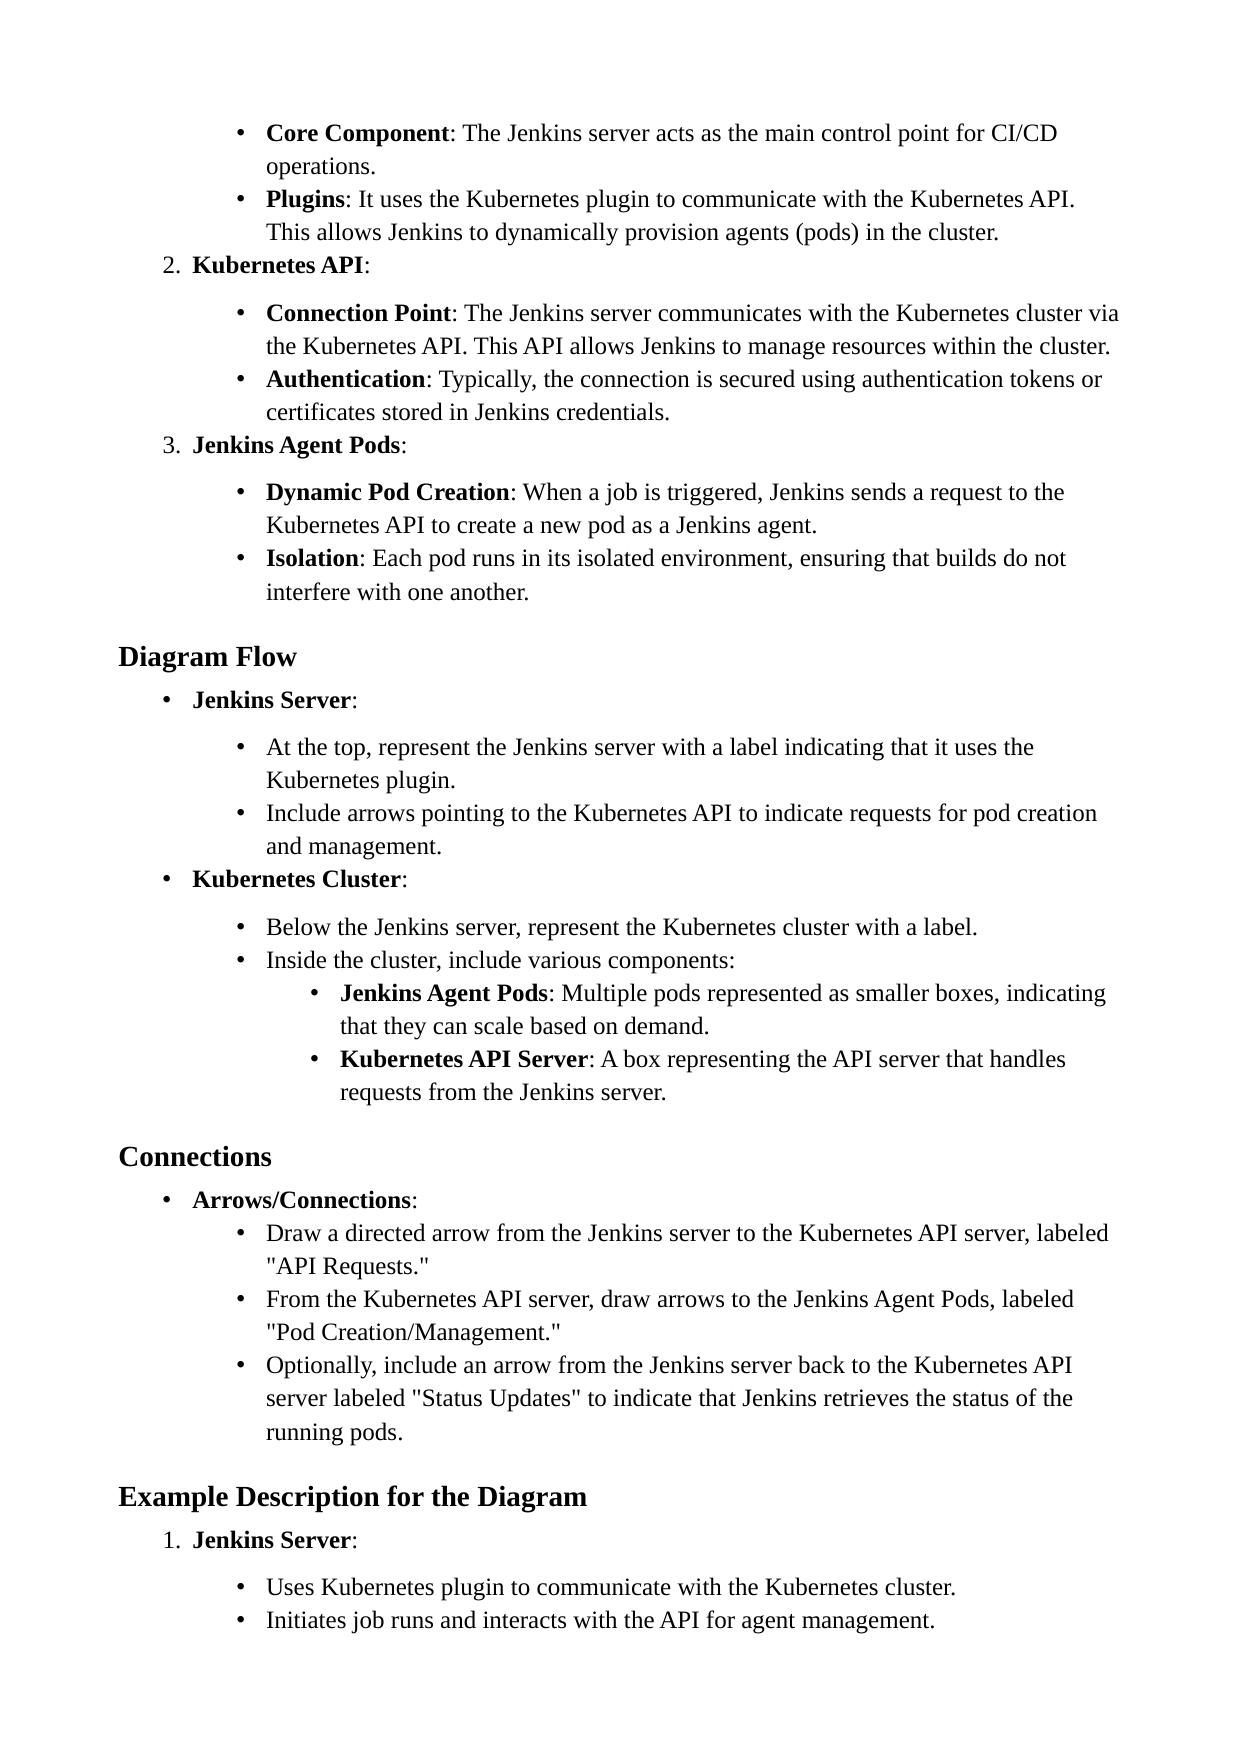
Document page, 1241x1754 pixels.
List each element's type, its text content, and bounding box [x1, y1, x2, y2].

list Authentication: Typically, the connection is secured using authentication tokens or certificates stored in Jenkins credentials. [236, 364, 1122, 426]
list Draw a directed arrow from the Jenkins server to the Kubernetes API server, labeled "API Requests." [236, 1218, 1122, 1280]
list Inside the cluster, include various components: [236, 945, 1122, 974]
list Initiates job runs and interacts with the API for agent management. [236, 1605, 1122, 1634]
list Connection Point: The Jenkins server communicates with the Kubernetes cluster via the Kubernetes API. This API allows Jenkins to manage resources within the cluster. [236, 298, 1122, 359]
list Optionally, include an arrow from the Jenkins server back to the Kubernetes API server labeled "Status Updates" to indicate that Jenkins retrieves the status of the running pods. [236, 1351, 1122, 1445]
list Kubernetes API: [162, 250, 1122, 279]
list Below the Jenkins server, represent the Kubernetes cluster with a label. [236, 912, 1122, 941]
list Core Component: The Jenkins server acts as the main control point for CI/CD operations. [236, 118, 1122, 180]
subtitle Connections [118, 1139, 1122, 1173]
subtitle Example Description for the Diagram [118, 1479, 1122, 1512]
list Kubernetes Cluster: [162, 864, 1122, 893]
list Uses Kubernetes plugin to communicate with the Kubernetes cluster. [236, 1572, 1122, 1601]
list Include arrows pointing to the Kubernetes API to indicate requests for pod creation and management. [236, 798, 1122, 860]
subtitle Diagram Flow [118, 639, 1122, 672]
list From the Kubernetes API server, draw arrows to the Jenkins Agent Pods, labeled "Pod Creation/Management." [236, 1284, 1122, 1346]
list Isolation: Each pod runs in its isolated environment, ensuring that builds do not interfere with one another. [236, 543, 1122, 605]
list Jenkins Agent Pods: Multiple pods represented as smaller boxes, indicating that they can scale based on demand. [310, 978, 1122, 1040]
list Plugins: It uses the Kubernetes plugin to communicate with the Kubernetes API. This allows Jenkins to dynamically provision agents (pods) in the cluster. [236, 184, 1122, 246]
list Jenkins Agent Pods: [162, 430, 1122, 459]
list Arrows/Connections: [162, 1185, 1122, 1214]
list At the top, represent the Jenkins server with a label indicating that it uses the Kubernetes plugin. [236, 732, 1122, 794]
list Dynamic Pod Creation: When a job is triggered, Jenkins sends a request to the Kubernetes API to create a new pod as a Jenkins agent. [236, 477, 1122, 539]
list Jenkins Server: [162, 1525, 1122, 1553]
list Kubernetes API Server: A box representing the API server that handles requests from the Jenkins server. [310, 1044, 1122, 1106]
list Jenkins Server: [162, 685, 1122, 713]
